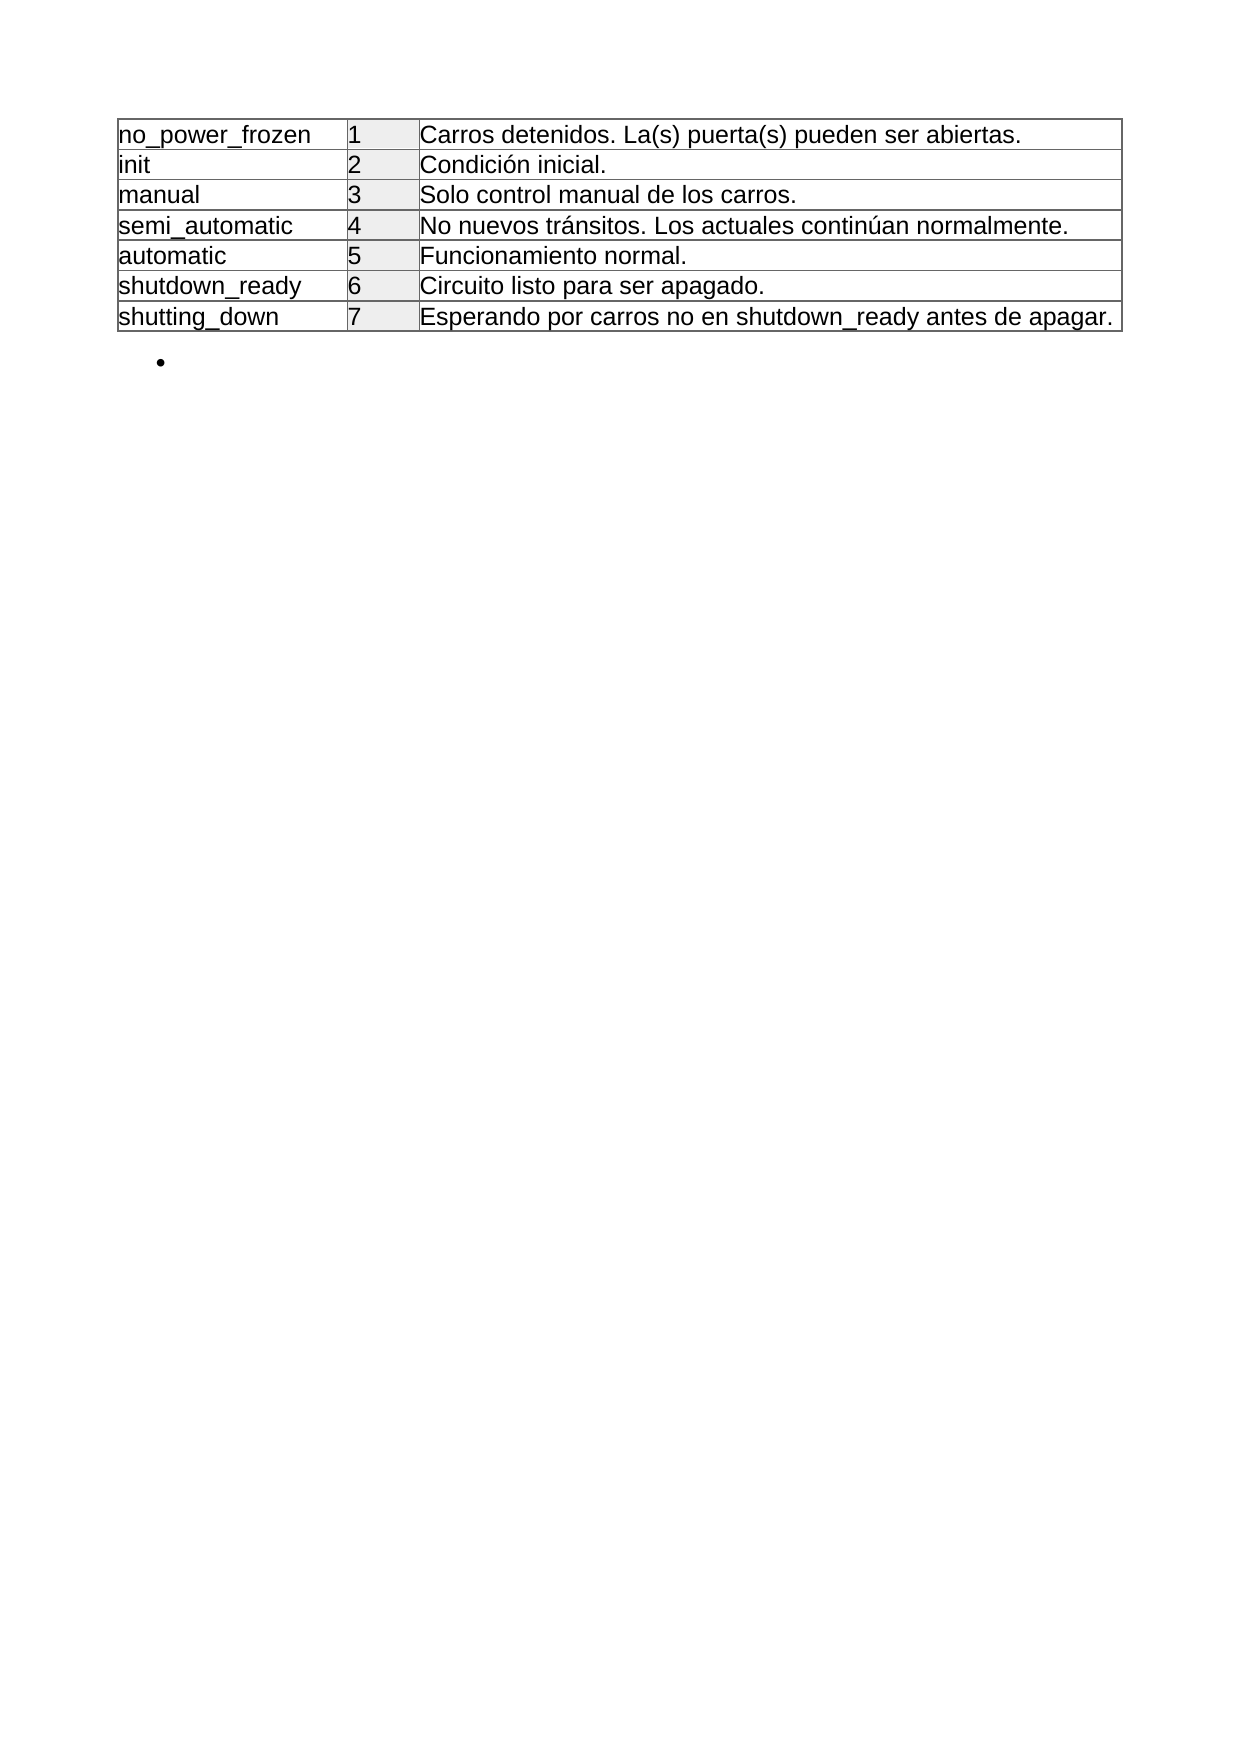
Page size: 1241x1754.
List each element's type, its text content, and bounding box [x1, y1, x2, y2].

table_cell Carros detenidos. La(s) puerta(s) pueden ser abiertas. [420, 120, 1121, 148]
table_cell shutting_down [119, 302, 347, 330]
table_cell Esperando por carros no en shutdown_ready antes de apagar. [420, 302, 1121, 330]
table_cell Condición inicial. [420, 150, 1121, 179]
table_cell 3 [348, 180, 419, 209]
table_cell Solo control manual de los carros. [420, 180, 1121, 209]
table_cell automatic [119, 241, 347, 270]
table_cell 5 [348, 241, 419, 270]
table_cell 6 [348, 271, 419, 300]
table_cell Circuito listo para ser apagado. [420, 271, 1121, 300]
table_cell semi_automatic [119, 211, 347, 239]
table_cell 2 [348, 150, 419, 179]
table_cell No nuevos tránsitos. Los actuales continúan normalmente. [420, 211, 1121, 239]
table_cell 1 [348, 120, 419, 148]
table_cell shutdown_ready [119, 271, 347, 300]
table_cell 7 [348, 302, 419, 330]
table_cell 4 [348, 211, 419, 239]
table_cell no_power_frozen [119, 120, 347, 148]
table_cell manual [119, 180, 347, 209]
table_cell init [119, 150, 347, 179]
table_cell Funcionamiento normal. [420, 241, 1121, 270]
